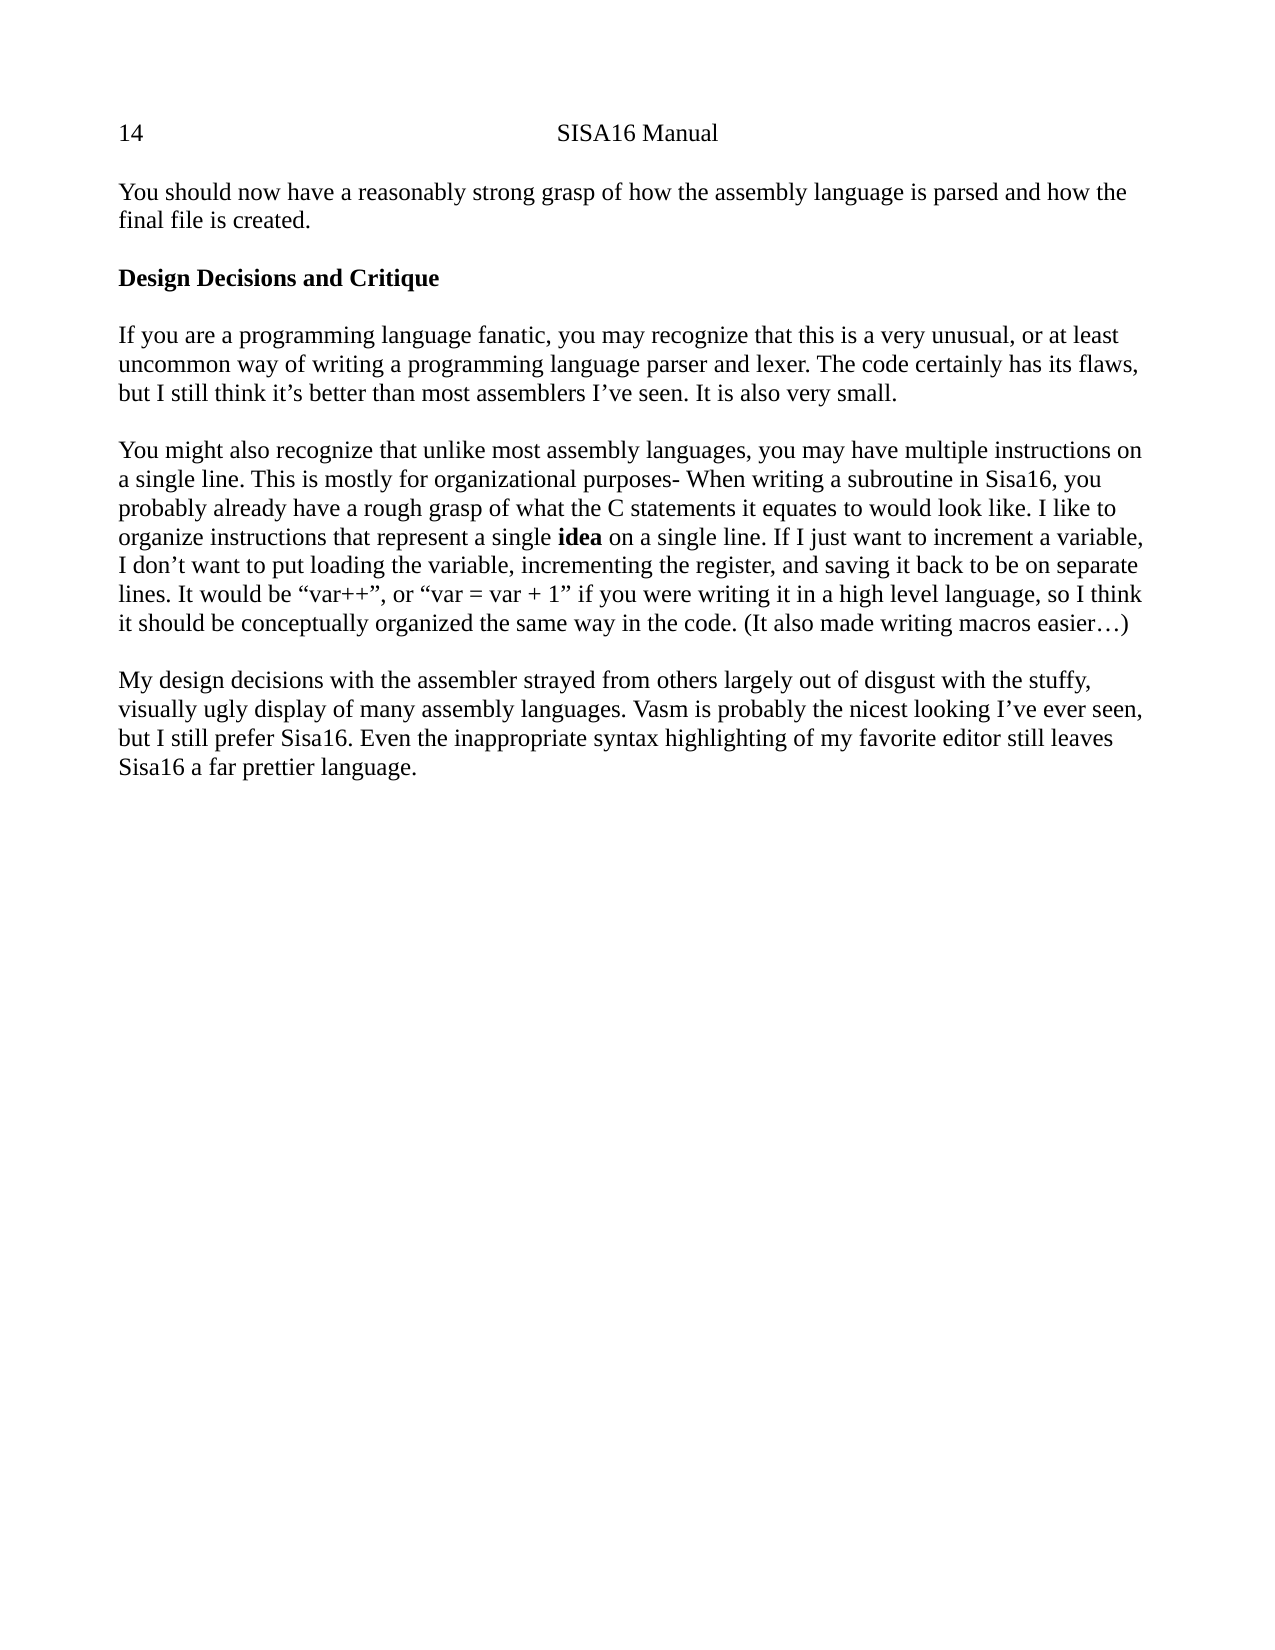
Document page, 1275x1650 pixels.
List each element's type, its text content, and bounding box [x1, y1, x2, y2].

text You should now have a reasonably strong grasp of how the assembly language is parsed and how the final file is created. [118, 177, 1157, 234]
text You might also recognize that unlike most assembly languages, you may have multiple instructions on a single line. This is mostly for organizational purposes- When writing a subroutine in Sisa16, you probably already have a rough grasp of what the C statements it equates to would look like. I like to organize instructions that represent a single idea on a single line. If I just want to increment a variable, I don’t want to put loading the variable, incrementing the register, and saving it back to be on separate lines. It would be “var++”, or “var = var + 1” if you were writing it in a high level language, so I think it should be conceptually organized the same way in the code. (It also made writing macros easier…) [118, 436, 1157, 637]
text Design Decisions and Critique [118, 263, 1157, 292]
text If you are a programming language fanatic, you may recognize that this is a very unusual, or at least uncommon way of writing a programming language parser and lexer. The code certainly has its flaws, but I still think it’s better than most assemblers I’ve seen. It is also very small. [118, 292, 1157, 407]
text My design decisions with the assembler strayed from others largely out of disgust with the stuffy, visually ugly display of many assembly languages. Vasm is probably the nicest looking I’ve ever seen, but I still prefer Sisa16. Even the inappropriate syntax highlighting of my favorite editor still leaves Sisa16 a far prettier language. [118, 666, 1157, 781]
